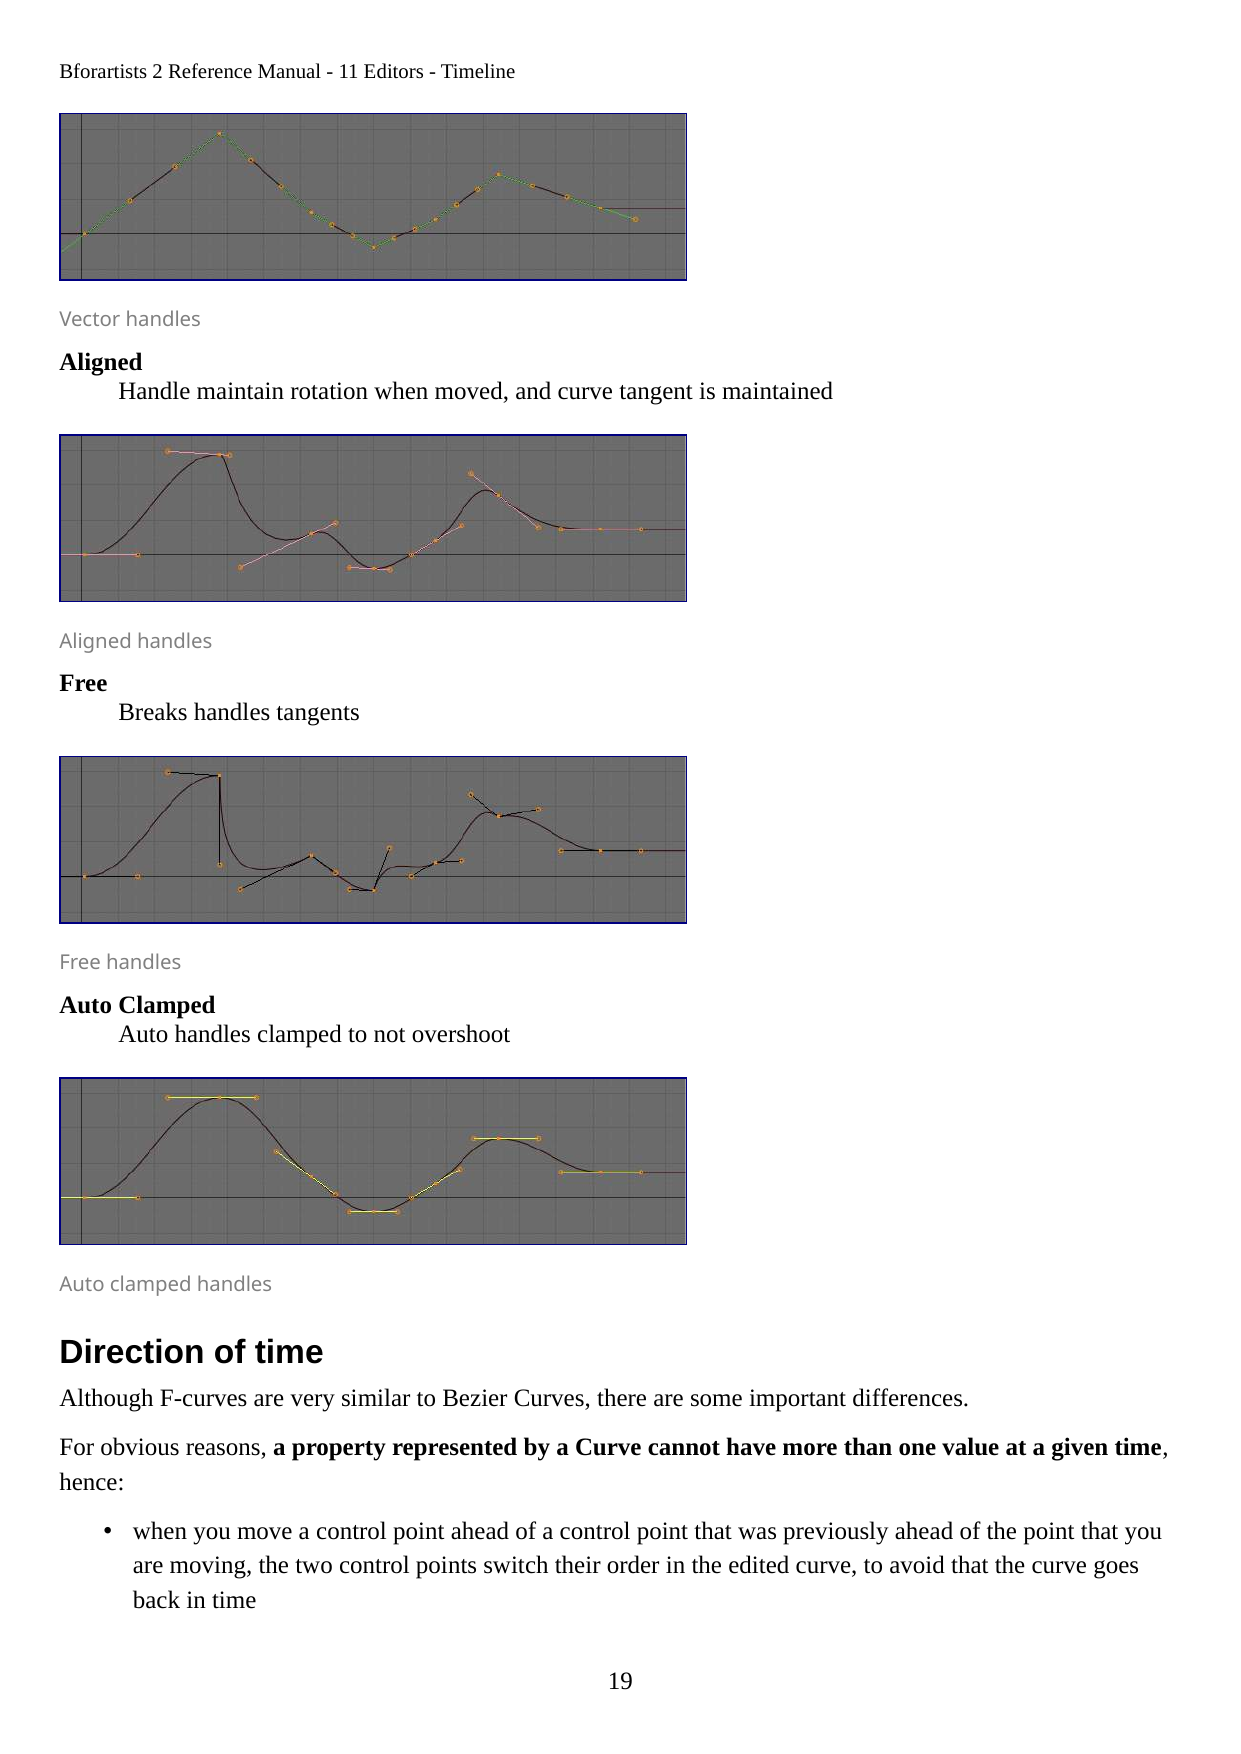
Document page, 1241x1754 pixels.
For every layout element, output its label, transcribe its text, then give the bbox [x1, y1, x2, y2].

text For obvious reasons, a property represented by a Curve cannot have more than one value at a given time, hence: [59, 1432, 1181, 1496]
subtitle Auto Clamped [59, 990, 1181, 1019]
subtitle Direction of time [59, 1332, 1181, 1371]
list Handle maintain rotation when moved, and curve tangent is maintained [118, 376, 1181, 404]
text Free handles [59, 944, 1181, 975]
picture [61, 757, 686, 922]
picture [61, 1079, 686, 1244]
picture [61, 114, 686, 279]
list Breaks handles tangents [118, 697, 1181, 726]
text Aligned handles [59, 623, 1181, 654]
picture [61, 436, 686, 601]
text Although F-curves are very similar to Bezier Curves, there are some important differences. [59, 1383, 1181, 1412]
text Vector handles [59, 301, 1181, 332]
subtitle Aligned [59, 347, 1181, 376]
list when you move a control point ahead of a control point that was previously ahead of the point that you are moving, the two control points switch their order in the edited curve, to avoid that the curve goes back in time [103, 1516, 1181, 1614]
subtitle Free [59, 668, 1181, 697]
list Auto handles clamped to not overshoot [118, 1019, 1181, 1047]
text Auto clamped handles [59, 1266, 1181, 1297]
